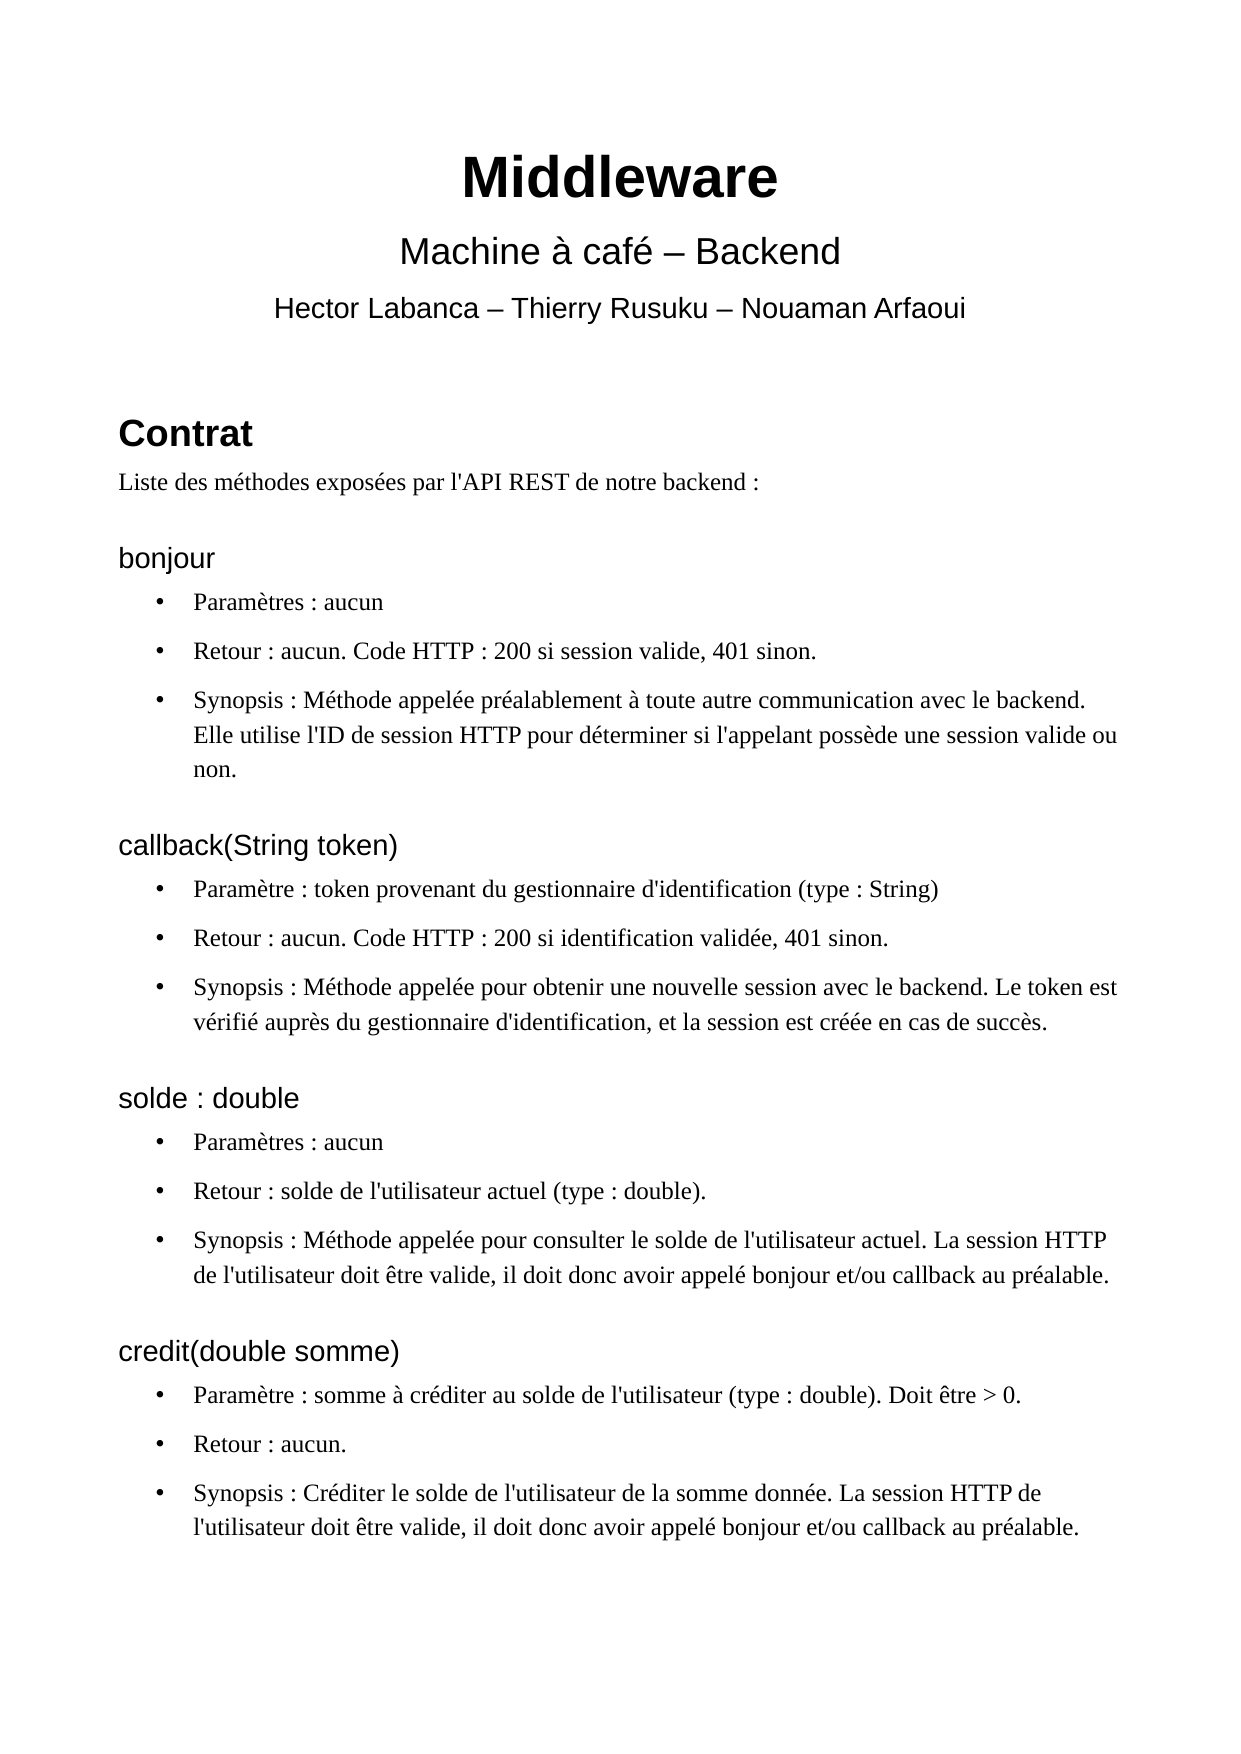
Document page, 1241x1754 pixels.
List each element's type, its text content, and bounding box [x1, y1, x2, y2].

subtitle callback(String token) [118, 828, 1122, 862]
list Synopsis : Méthode appelée préalablement à toute autre communication avec le backend. Elle utilise l'ID de session HTTP pour déterminer si l'appelant possède une session valide ou non. [156, 685, 1122, 783]
list Paramètres : aucun [156, 1127, 1122, 1156]
list Retour : aucun. Code HTTP : 200 si session valide, 401 sinon. [156, 636, 1122, 665]
list Synopsis : Méthode appelée pour obtenir une nouvelle session avec le backend. Le token est vérifié auprès du gestionnaire d'identification, et la session est créée en cas de succès. [156, 972, 1122, 1036]
text Liste des méthodes exposées par l'API REST de notre backend : [118, 467, 1122, 496]
list Retour : aucun. Code HTTP : 200 si identification validée, 401 sinon. [156, 923, 1122, 952]
list Paramètre : token provenant du gestionnaire d'identification (type : String) [156, 874, 1122, 903]
list Paramètres : aucun [156, 587, 1122, 616]
list Retour : aucun. [156, 1429, 1122, 1458]
list Paramètre : somme à créditer au solde de l'utilisateur (type : double). Doit être > 0. [156, 1380, 1122, 1408]
subtitle bonjour [118, 541, 1122, 575]
subtitle Contrat [118, 411, 1122, 454]
list Retour : solde de l'utilisateur actuel (type : double). [156, 1176, 1122, 1205]
list Synopsis : Méthode appelée pour consulter le solde de l'utilisateur actuel. La session HTTP de l'utilisateur doit être valide, il doit donc avoir appelé bonjour et/ou callback au préalable. [156, 1225, 1122, 1288]
list Synopsis : Créditer le solde de l'utilisateur de la somme donnée. La session HTTP de l'utilisateur doit être valide, il doit donc avoir appelé bonjour et/ou callback au préalable. [156, 1478, 1122, 1541]
subtitle Hector Labanca – Thierry Rusuku – Nouaman Arfaoui [118, 291, 1122, 324]
subtitle Machine à café – Backend [118, 229, 1122, 272]
subtitle solde : double [118, 1081, 1122, 1114]
subtitle credit(double somme) [118, 1334, 1122, 1367]
title Middleware [118, 143, 1122, 210]
